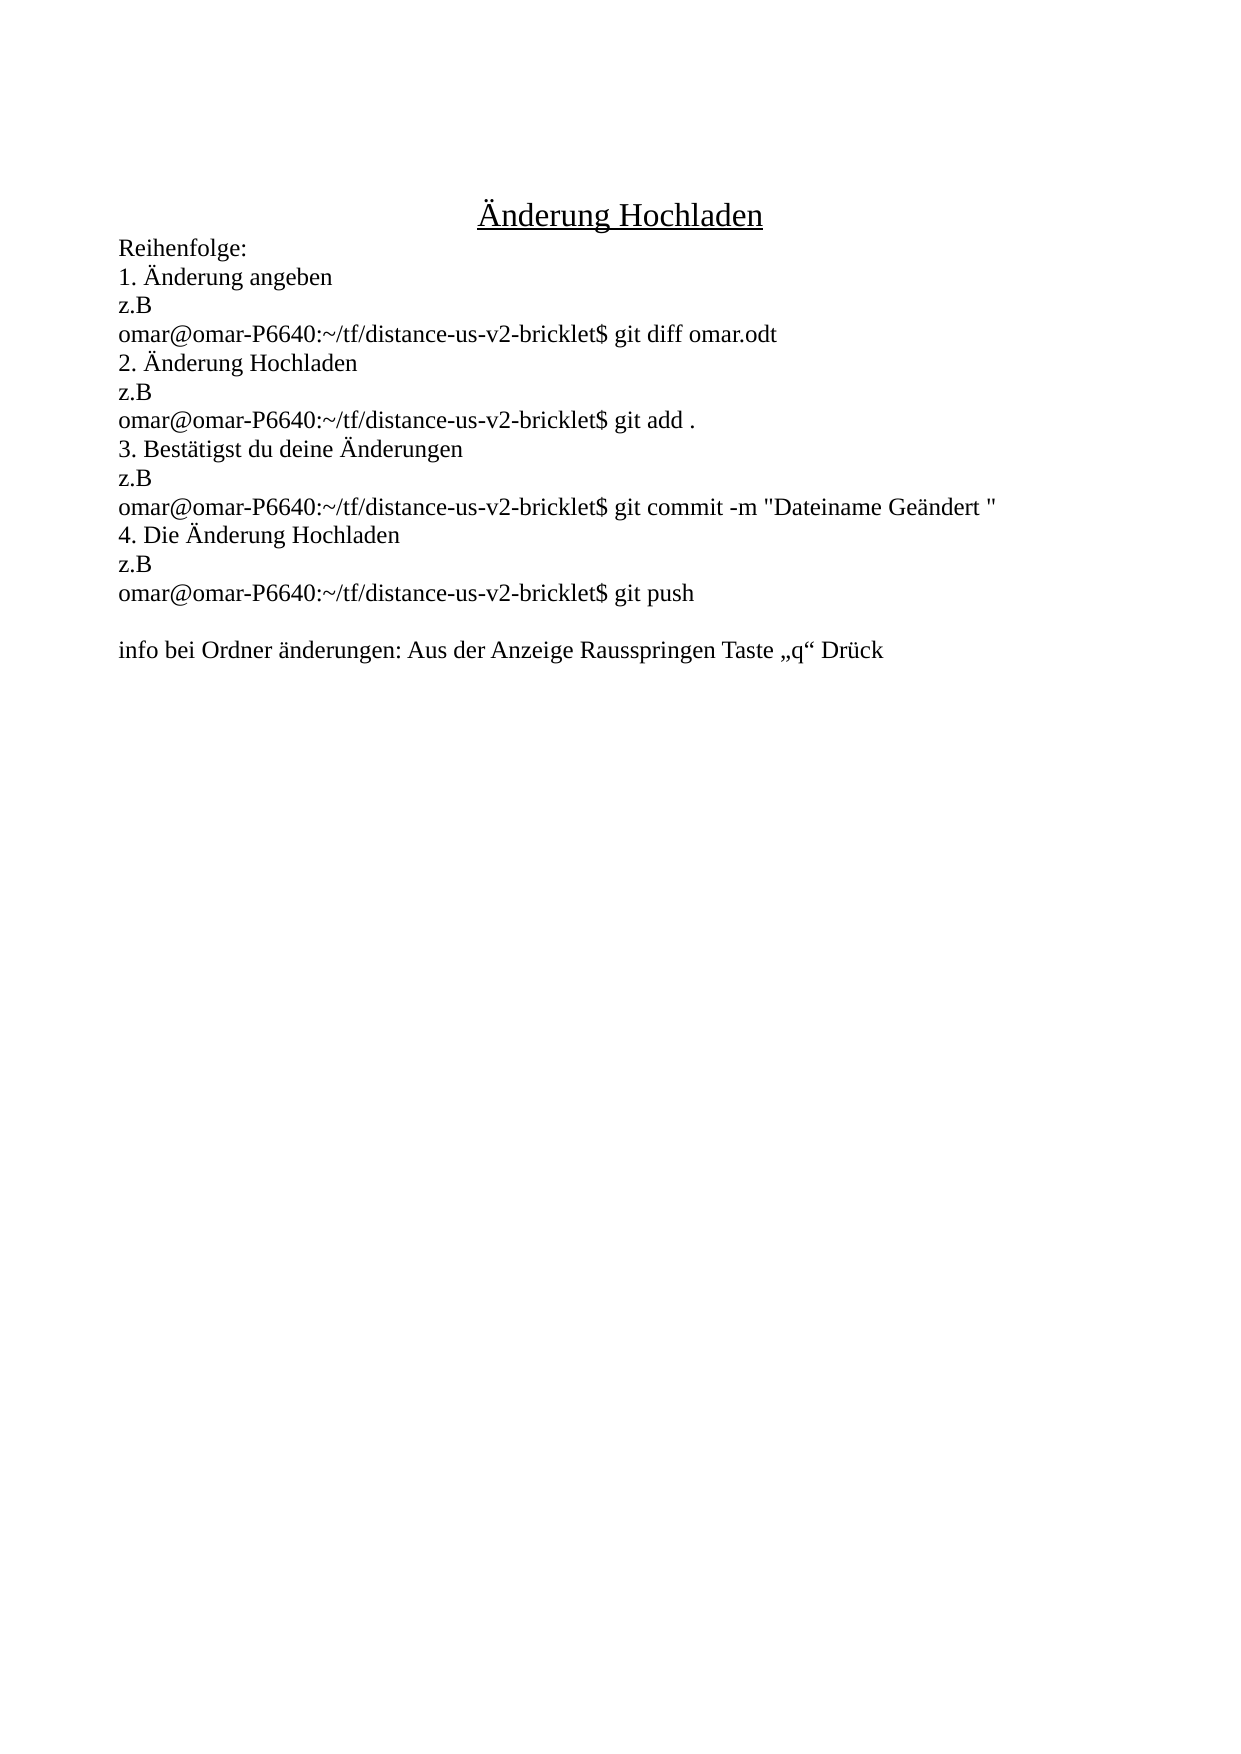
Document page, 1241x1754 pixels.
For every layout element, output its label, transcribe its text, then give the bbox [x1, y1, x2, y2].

text Änderung Hochladen [118, 195, 1122, 233]
text omar@omar-P6640:~/tf/distance-us-v2-bricklet$ git commit -m "Dateiname Geändert " [118, 492, 1122, 521]
text omar@omar-P6640:~/tf/distance-us-v2-bricklet$ git diff omar.odt [118, 319, 1122, 348]
text z.B [118, 291, 1122, 319]
text omar@omar-P6640:~/tf/distance-us-v2-bricklet$ git push [118, 578, 1122, 607]
text omar@omar-P6640:~/tf/distance-us-v2-bricklet$ git add . [118, 406, 1122, 434]
text z.B [118, 377, 1122, 406]
text 2. Änderung Hochladen [118, 348, 1122, 377]
text z.B [118, 549, 1122, 578]
text 1. Änderung angeben [118, 262, 1122, 291]
text 4. Die Änderung Hochladen [118, 521, 1122, 549]
text Reihenfolge: [118, 233, 1122, 262]
text info bei Ordner änderungen: Aus der Anzeige Rausspringen Taste „q“ Drück [118, 636, 1122, 664]
text z.B [118, 463, 1122, 492]
text 3. Bestätigst du deine Änderungen [118, 434, 1122, 463]
